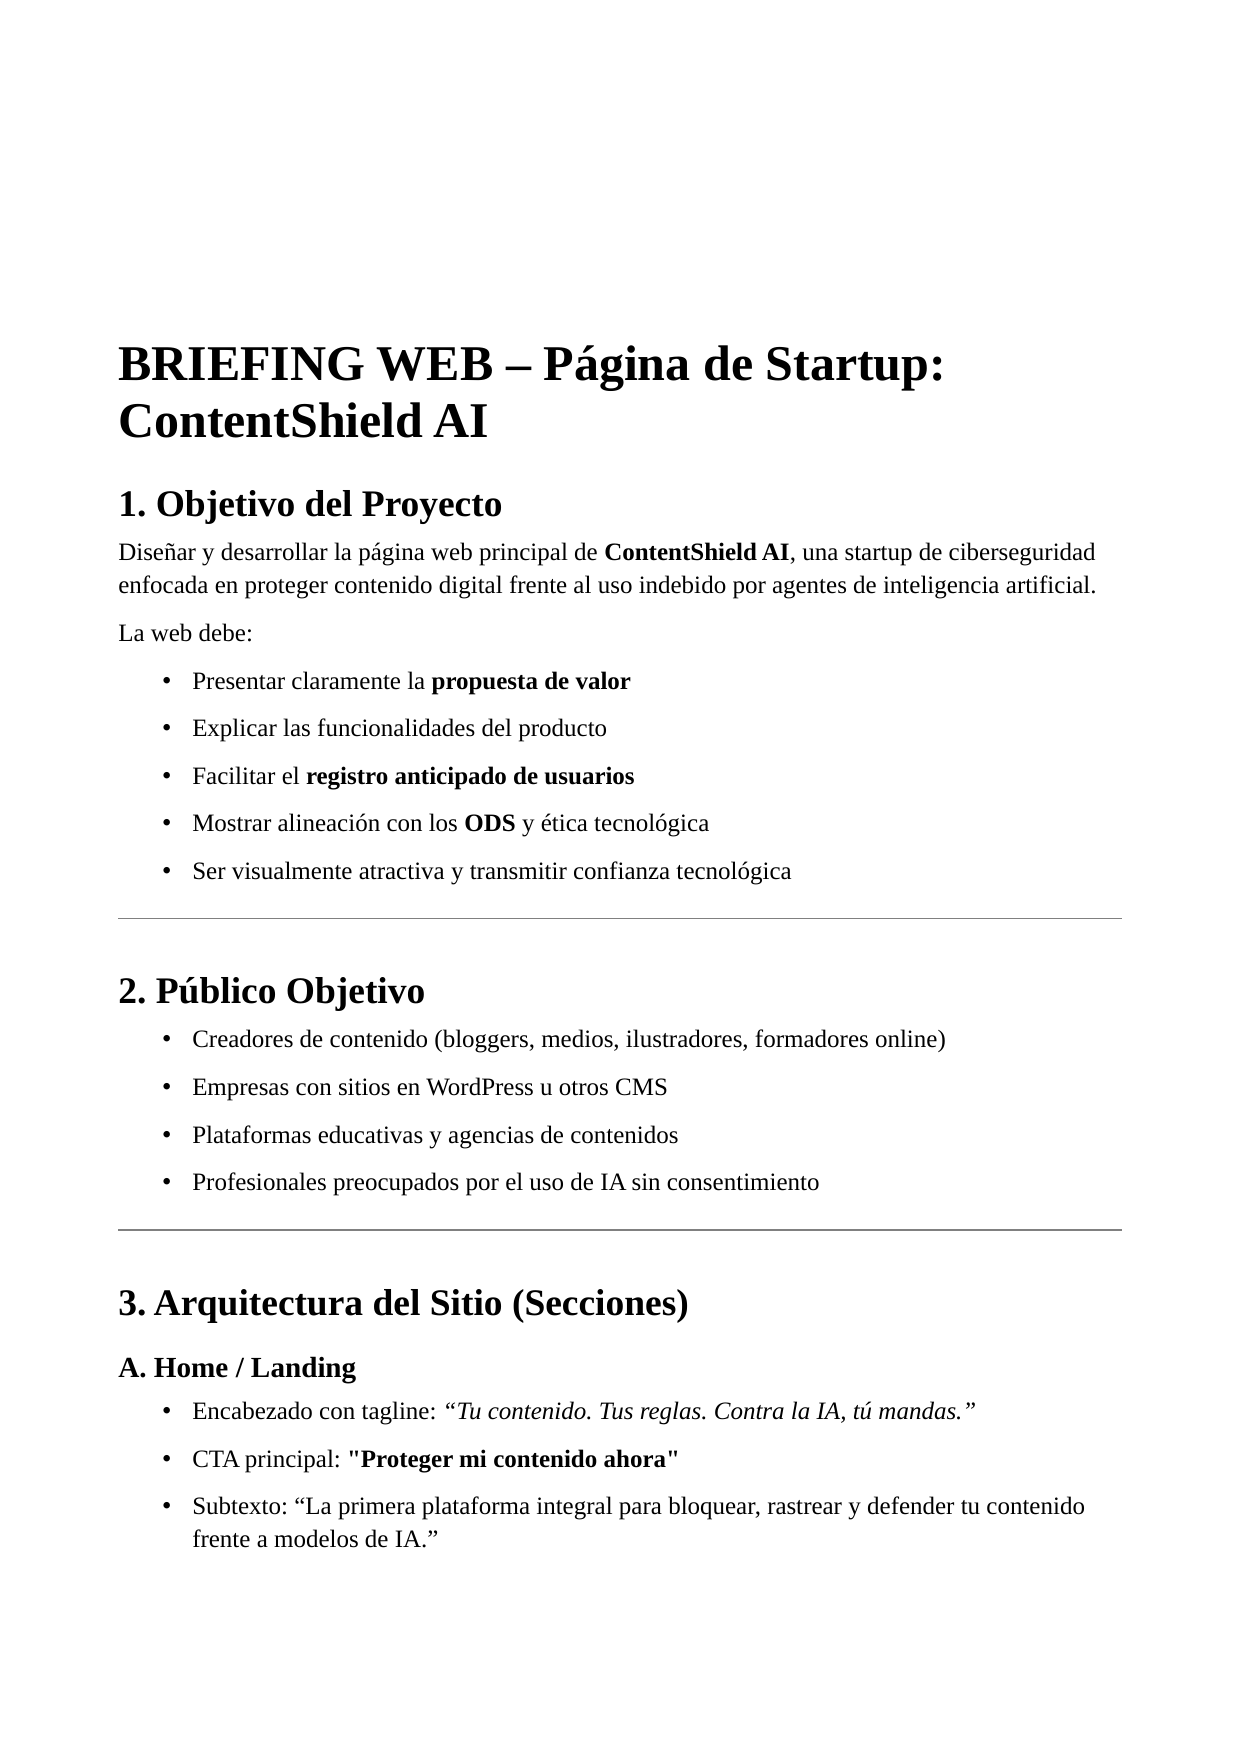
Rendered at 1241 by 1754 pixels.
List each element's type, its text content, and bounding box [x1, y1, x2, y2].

subtitle 2. Público Objetivo [118, 969, 1122, 1012]
subtitle 3. Arquitectura del Sitio (Secciones) [118, 1280, 1122, 1323]
list Mostrar alineación con los ODS y ética tecnológica [162, 808, 1122, 837]
list Empresas con sitios en WordPress u otros CMS [162, 1072, 1122, 1101]
text Diseñar y desarrollar la página web principal de ContentShield AI, una startup de ciberseguridad enfocada en proteger contenido digital frente al uso indebido por agentes de inteligencia artificial. [118, 537, 1122, 599]
list Facilitar el registro anticipado de usuarios [162, 761, 1122, 790]
list CTA principal: "Proteger mi contenido ahora" [162, 1444, 1122, 1473]
list Plataformas educativas y agencias de contenidos [162, 1120, 1122, 1148]
subtitle BRIEFING WEB – Página de Startup: ContentShield AI [118, 333, 1122, 448]
text La web debe: [118, 618, 1122, 647]
list Subtexto: “La primera plataforma integral para bloquear, rastrear y defender tu contenido frente a modelos de IA.” [162, 1491, 1122, 1553]
list Encabezado con tagline: “Tu contenido. Tus reglas. Contra la IA, tú mandas.” [162, 1396, 1122, 1425]
list Ser visualmente atractiva y transmitir confianza tecnológica [162, 856, 1122, 885]
list Profesionales preocupados por el uso de IA sin consentimiento [162, 1167, 1122, 1196]
list Creadores de contenido (bloggers, medios, ilustradores, formadores online) [162, 1024, 1122, 1053]
list Presentar claramente la propuesta de valor [162, 666, 1122, 694]
subtitle A. Home / Landing [118, 1350, 1122, 1384]
list Explicar las funcionalidades del producto [162, 713, 1122, 742]
subtitle 1. Objetivo del Proyecto [118, 482, 1122, 525]
